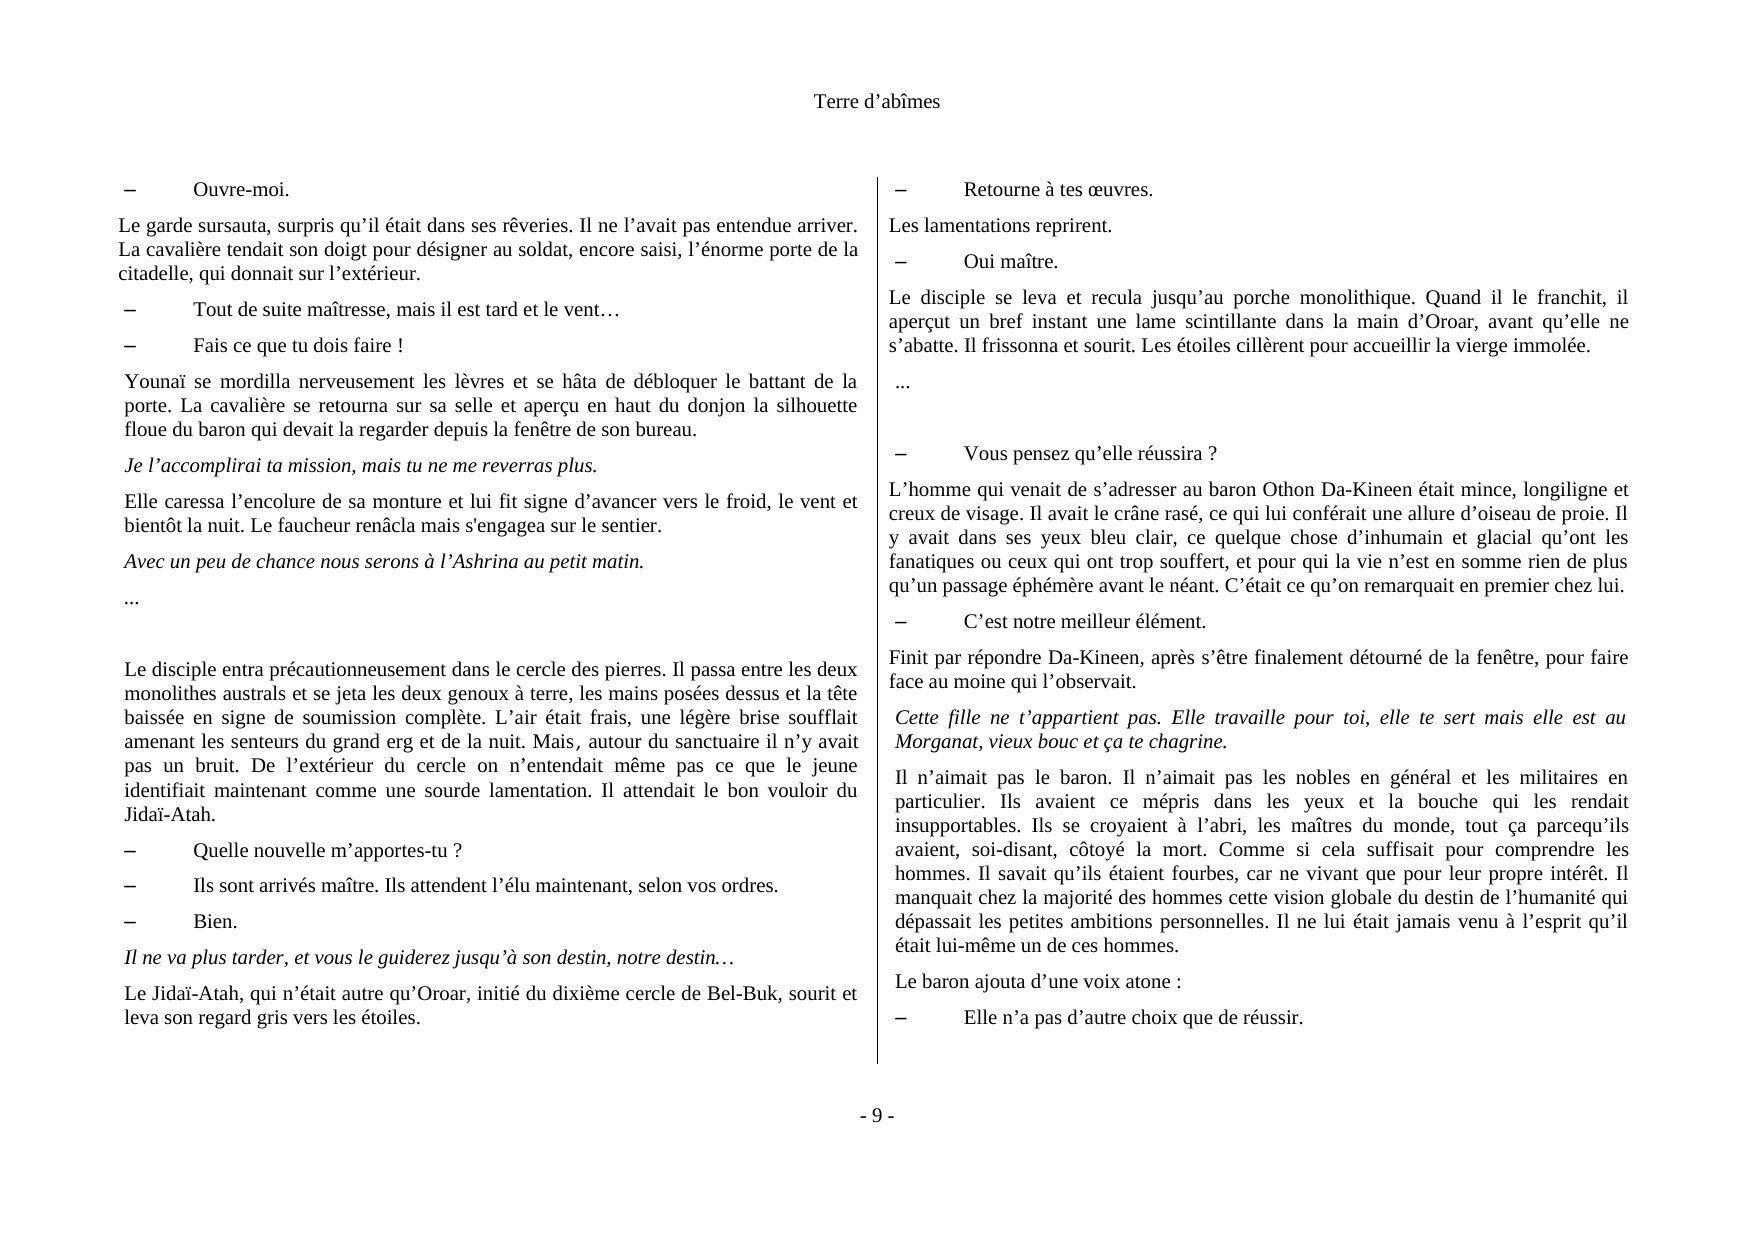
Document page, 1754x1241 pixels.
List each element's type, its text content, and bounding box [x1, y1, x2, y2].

text ... [124, 585, 859, 609]
list Tout de suite maîtresse, mais il est tard et le vent… [124, 297, 859, 321]
list Oui maître. [895, 249, 1630, 273]
text Le disciple se leva et recula jusqu’au porche monolithique. Quand il le franchit, il aperçut un bref instant une lame scintillante dans la main d’Oroar, avant qu’elle ne s’abatte. Il frissonna et sourit. Les étoiles cillèrent pour accueillir la vierge immolée. [889, 285, 1630, 357]
list Retourne à tes œuvres. [895, 177, 1630, 201]
list Ouvre-moi. [124, 177, 859, 201]
text Il ne va plus tarder, et vous le guiderez jusqu’à son destin, notre destin… [124, 945, 859, 969]
text Je l’accomplirai ta mission, mais tu ne me reverras plus. [124, 453, 859, 477]
text Le Jidaï-Atah, qui n’était autre qu’Oroar, initié du dixième cercle de Bel-Buk, sourit et leva son regard gris vers les étoiles. [124, 981, 859, 1029]
list Quelle nouvelle m’apportes-tu ? [124, 837, 859, 862]
text L’homme qui venait de s’adresser au baron Othon Da-Kineen était mince, longiligne et creux de visage. Il avait le crâne rasé, ce qui lui conférait une allure d’oiseau de proie. Il y avait dans ses yeux bleu clair, ce quelque chose d’inhumain et glacial qu’ont les fanatiques ou ceux qui ont trop souffert, et pour qui la vie n’est en somme rien de plus qu’un passage éphémère avant le néant. C’était ce qu’on remarquait en premier chez lui. [889, 477, 1630, 597]
text Il n’aimait pas le baron. Il n’aimait pas les nobles en général et les militaires en particulier. Ils avaient ce mépris dans les yeux et la bouche qui les rendait insupportables. Ils se croyaient à l’abri, les maîtres du monde, tout ça parcequ’ils avaient, soi-disant, côtoyé la mort. Comme si cela suffisait pour comprendre les hommes. Il savait qu’ils étaient fourbes, car ne vivant que pour leur propre intérêt. Il manquait chez la majorité des hommes cette vision globale du destin de l’humanité qui dépassait les petites ambitions personnelles. Il ne lui était jamais venu à l’esprit qu’il était lui-même un de ces hommes. [895, 765, 1630, 957]
text Cette fille ne t’appartient pas. Elle travaille pour toi, elle te sert mais elle est au Morganat, vieux bouc et ça te chagrine. [895, 705, 1630, 753]
text Elle caressa l’encolure de sa monture et lui fit signe d’avancer vers le froid, le vent et bientôt la nuit. Le faucheur renâcla mais s'engagea sur le sentier. [124, 489, 859, 537]
text Finit par répondre Da-Kineen, après s’être finalement détourné de la fenêtre, pour faire face au moine qui l’observait. [889, 645, 1630, 693]
text Le disciple entra précautionneusement dans le cercle des pierres. Il passa entre les deux monolithes australs et se jeta les deux genoux à terre, les mains posées dessus et la tête baissée en signe de soumission complète. L’air était frais, une légère brise soufflait amenant les senteurs du grand erg et de la nuit. Mais, autour du sanctuaire il n’y avait pas un bruit. De l’extérieur du cercle on n’entendait même pas ce que le jeune identifiait maintenant comme une sourde lamentation. Il attendait le bon vouloir du Jidaï-Atah. [124, 657, 859, 826]
text Le garde sursauta, surpris qu’il était dans ses rêveries. Il ne l’avait pas entendue arriver. La cavalière tendait son doigt pour désigner au soldat, encore saisi, l’énorme porte de la citadelle, qui donnait sur l’extérieur. [118, 213, 859, 285]
text Le baron ajouta d’une voix atone : [895, 969, 1630, 993]
text Younaï se mordilla nerveusement les lèvres et se hâta de débloquer le battant de la porte. La cavalière se retourna sur sa selle et aperçu en haut du donjon la silhouette floue du baron qui devait la regarder depuis la fenêtre de son bureau. [124, 369, 859, 441]
list Bien. [124, 909, 859, 933]
text Avec un peu de chance nous serons à l’Ashrina au petit matin. [124, 549, 859, 573]
list Vous pensez qu’elle réussira ? [895, 441, 1630, 465]
text ... [895, 369, 1630, 393]
list C’est notre meilleur élément. [895, 609, 1630, 633]
list Ils sont arrivés maître. Ils attendent l’élu maintenant, selon vos ordres. [124, 873, 859, 897]
list Fais ce que tu dois faire ! [124, 333, 859, 357]
list Elle n’a pas d’autre choix que de réussir. [895, 1005, 1630, 1029]
text Les lamentations reprirent. [889, 213, 1630, 237]
